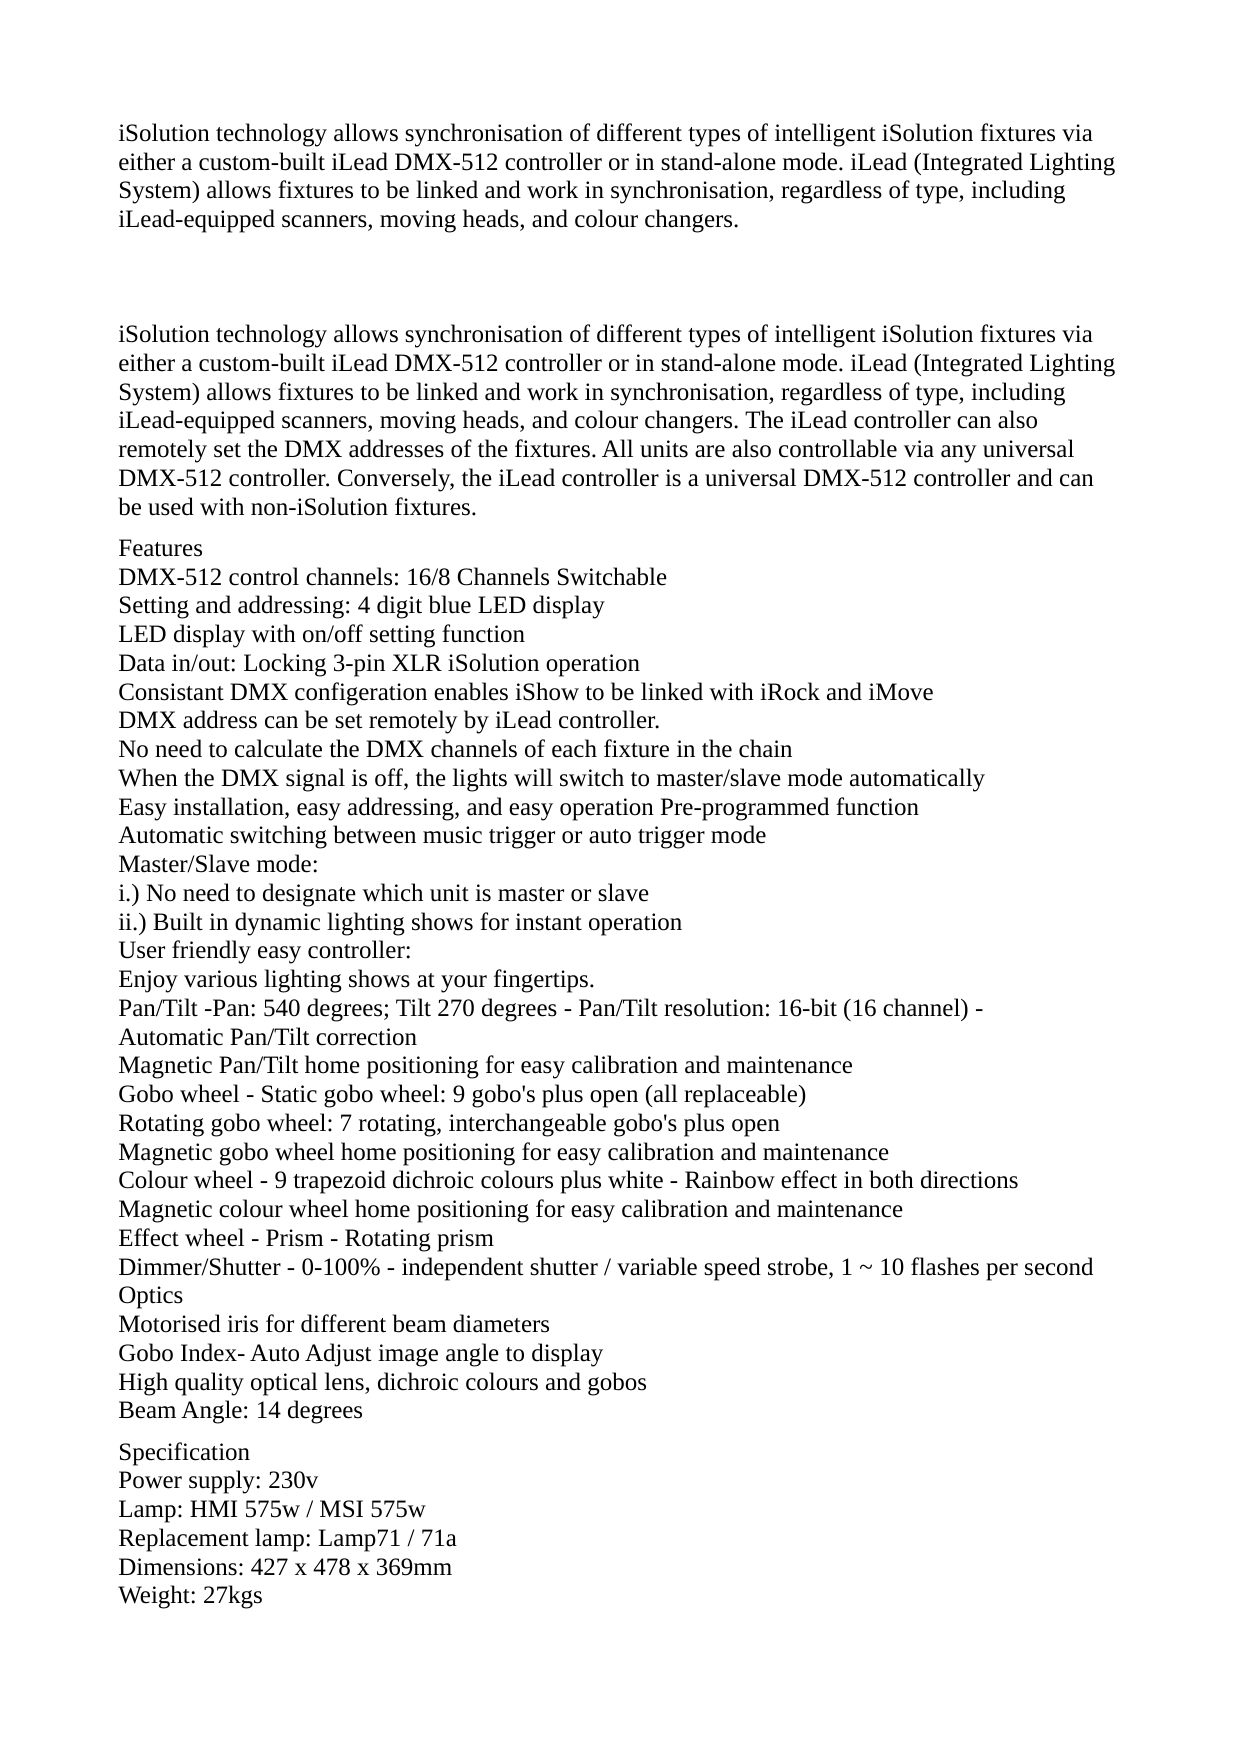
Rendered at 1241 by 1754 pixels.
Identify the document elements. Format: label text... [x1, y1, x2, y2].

text Features DMX-512 control channels: 16/8 Channels Switchable Setting and addressing: 4 digit blue LED display LED display with on/off setting function Data in/out: Locking 3-pin XLR iSolution operation Consistant DMX configeration enables iShow to be linked with iRock and iMove DMX address can be set remotely by iLead controller. No need to calculate the DMX channels of each fixture in the chain When the DMX signal is off, the lights will switch to master/slave mode automatically Easy installation, easy addressing, and easy operation Pre-programmed function Automatic switching between music trigger or auto trigger mode Master/Slave mode: i.) No need to designate which unit is master or slave ii.) Built in dynamic lighting shows for instant operation User friendly easy controller: Enjoy various lighting shows at your fingertips. Pan/Tilt -Pan: 540 degrees; Tilt 270 degrees - Pan/Tilt resolution: 16-bit (16 channel) - Automatic Pan/Tilt correction Magnetic Pan/Tilt home positioning for easy calibration and maintenance Gobo wheel - Static gobo wheel: 9 gobo's plus open (all replaceable) Rotating gobo wheel: 7 rotating, interchangeable gobo's plus open Magnetic gobo wheel home positioning for easy calibration and maintenance Colour wheel - 9 trapezoid dichroic colours plus white - Rainbow effect in both directions Magnetic colour wheel home positioning for easy calibration and maintenance Effect wheel - Prism - Rotating prism Dimmer/Shutter - 0-100% - independent shutter / variable speed strobe, 1 ~ 10 flashes per second Optics Motorised iris for different beam diameters Gobo Index- Auto Adjust image angle to display High quality optical lens, dichroic colours and gobos Beam Angle: 14 degrees [118, 533, 1122, 1424]
text iSolution technology allows synchronisation of different types of intelligent iSolution fixtures via either a custom-built iLead DMX-512 controller or in stand-alone mode. iLead (Integrated Lighting System) allows fixtures to be linked and work in synchronisation, regardless of type, including iLead-equipped scanners, moving heads, and colour changers. [118, 118, 1122, 233]
text iSolution technology allows synchronisation of different types of intelligent iSolution fixtures via either a custom-built iLead DMX-512 controller or in stand-alone mode. iLead (Integrated Lighting System) allows fixtures to be linked and work in synchronisation, regardless of type, including iLead-equipped scanners, moving heads, and colour changers. The iLead controller can also remotely set the DMX addresses of the fixtures. All units are also controllable via any universal DMX-512 controller. Conversely, the iLead controller is a universal DMX-512 controller and can be used with non-iSolution fixtures. [118, 319, 1122, 521]
text Specification Power supply: 230v Lamp: HMI 575w / MSI 575w Replacement lamp: Lamp71 / 71a Dimensions: 427 x 478 x 369mm Weight: 27kgs [118, 1437, 1122, 1609]
